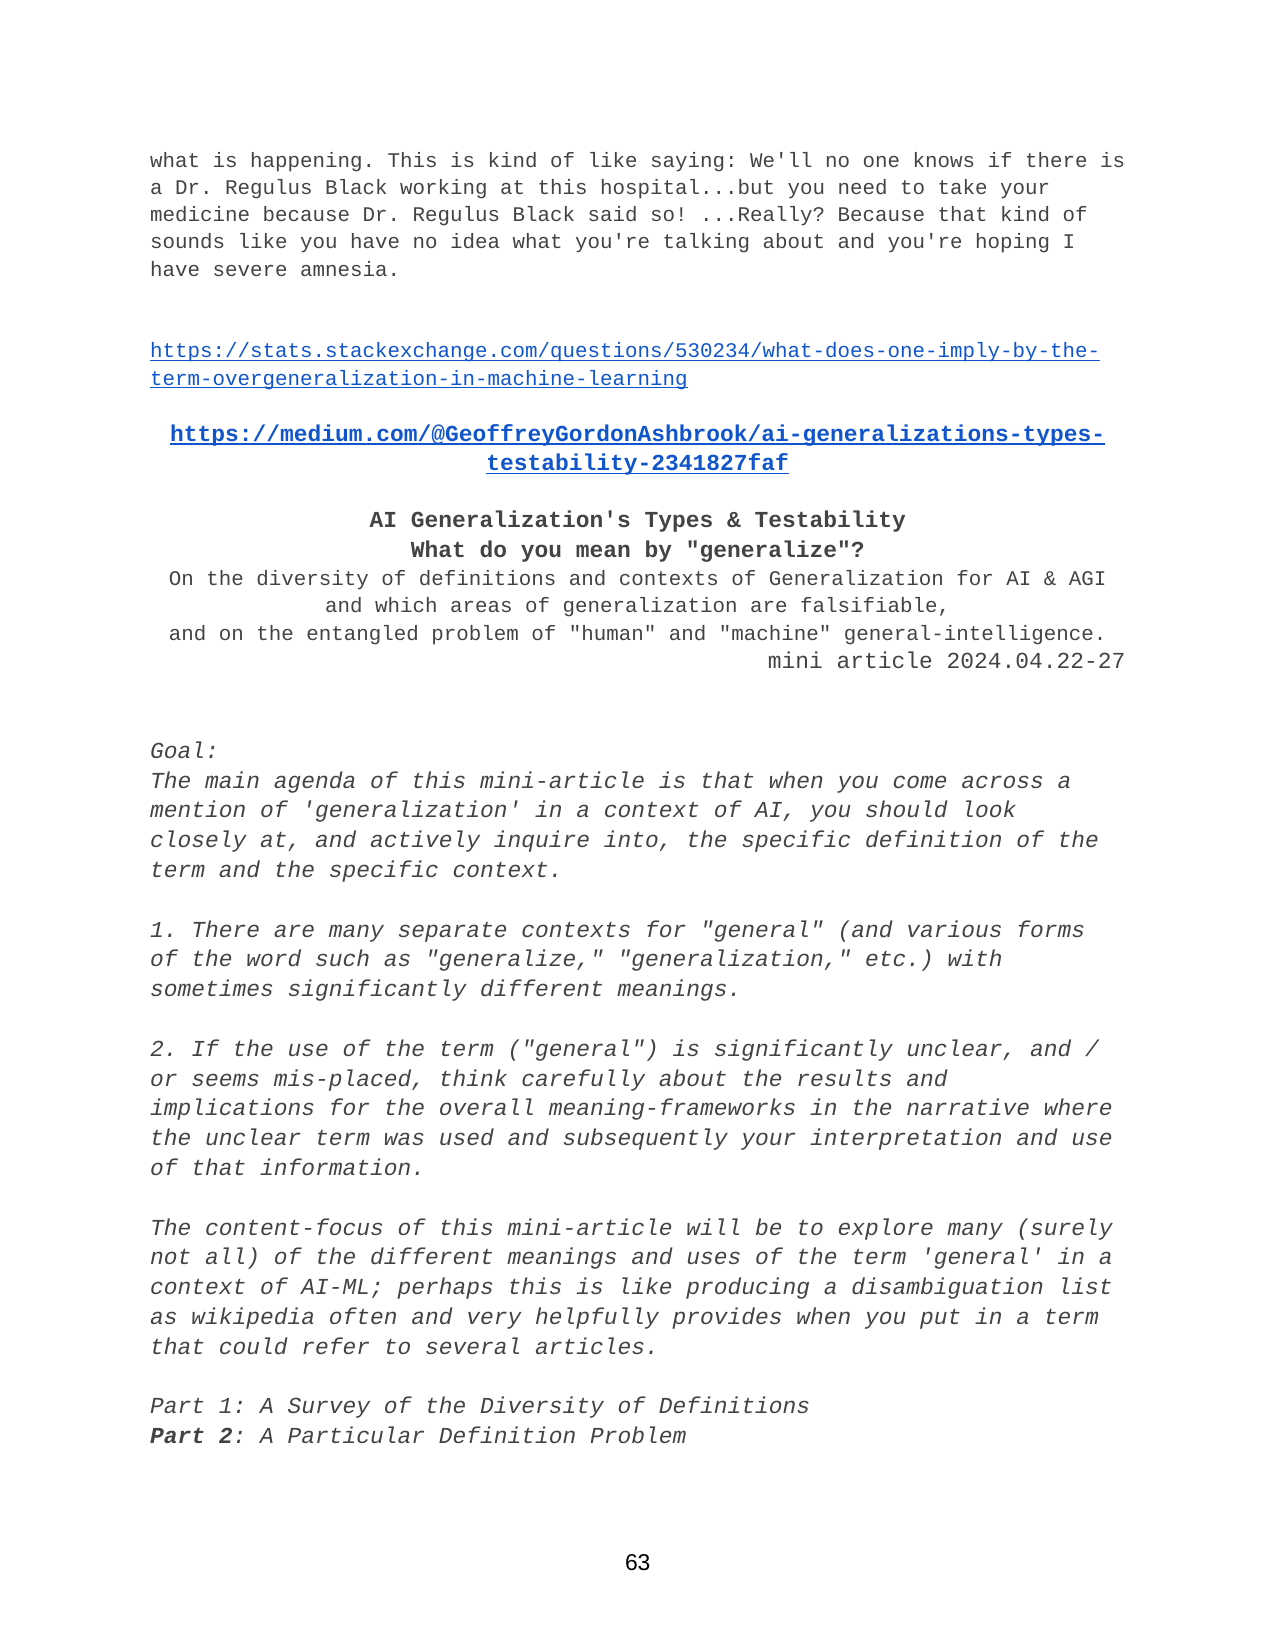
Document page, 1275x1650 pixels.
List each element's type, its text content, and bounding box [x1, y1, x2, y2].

text 1. There are many separate contexts for "general" (and various forms of the word such as "generalize," "generalization," etc.) with sometimes significantly different meanings. [150, 918, 1125, 1003]
text AI Generalization's Types & Testability [150, 509, 1125, 534]
text 2. If the use of the term ("general") is significantly unclear, and / or seems mis-placed, think carefully about the results and implications for the overall meaning-frameworks in the narrative where the unclear term was used and subsequently your interpretation and use of that information. [150, 1037, 1125, 1182]
text what is happening. This is kind of like saying: We'll no one knows if there is a Dr. Regulus Black working at this hospital...but you need to take your medicine because Dr. Regulus Black said so! ...Really? Because that kind of sounds like you have no idea what you're talking about and you're hoping I have severe amnesia. [150, 150, 1125, 282]
text and on the entangled problem of "human" and "machine" general-intelligence. [150, 623, 1125, 646]
text https://stats.stackexchange.com/questions/530234/what-does-one-imply-by-the-term-overgeneralization-in-machine-learning [150, 340, 1125, 391]
text mini article 2024.04.22-27 [150, 650, 1125, 676]
text On the diversity of definitions and contexts of Generalization for AI & AGI [150, 568, 1125, 592]
text Part 1: A Survey of the Diversity of Definitions [150, 1394, 1125, 1421]
text Part 2: A Particular Definition Problem [150, 1424, 1125, 1450]
text The main agenda of this mini-article is that when you come across a mention of 'generalization' in a context of AI, you should look closely at, and actively inquire into, the specific definition of the term and the specific context. [150, 769, 1125, 884]
text What do you mean by "generalize"? [150, 538, 1125, 564]
text Goal: [150, 739, 1125, 765]
text and which areas of generalization are falsifiable, [150, 595, 1125, 619]
text The content-focus of this mini-article will be to explore many (surely not all) of the different meanings and uses of the term 'general' in a context of AI-ML; perhaps this is like producing a disambiguation list as wikipedia often and very helpfully provides when you put in a term that could refer to several articles. [150, 1216, 1125, 1361]
text https://medium.com/@GeoffreyGordonAshbrook/ai-generalizations-types-testability-2341827faf [150, 422, 1125, 478]
